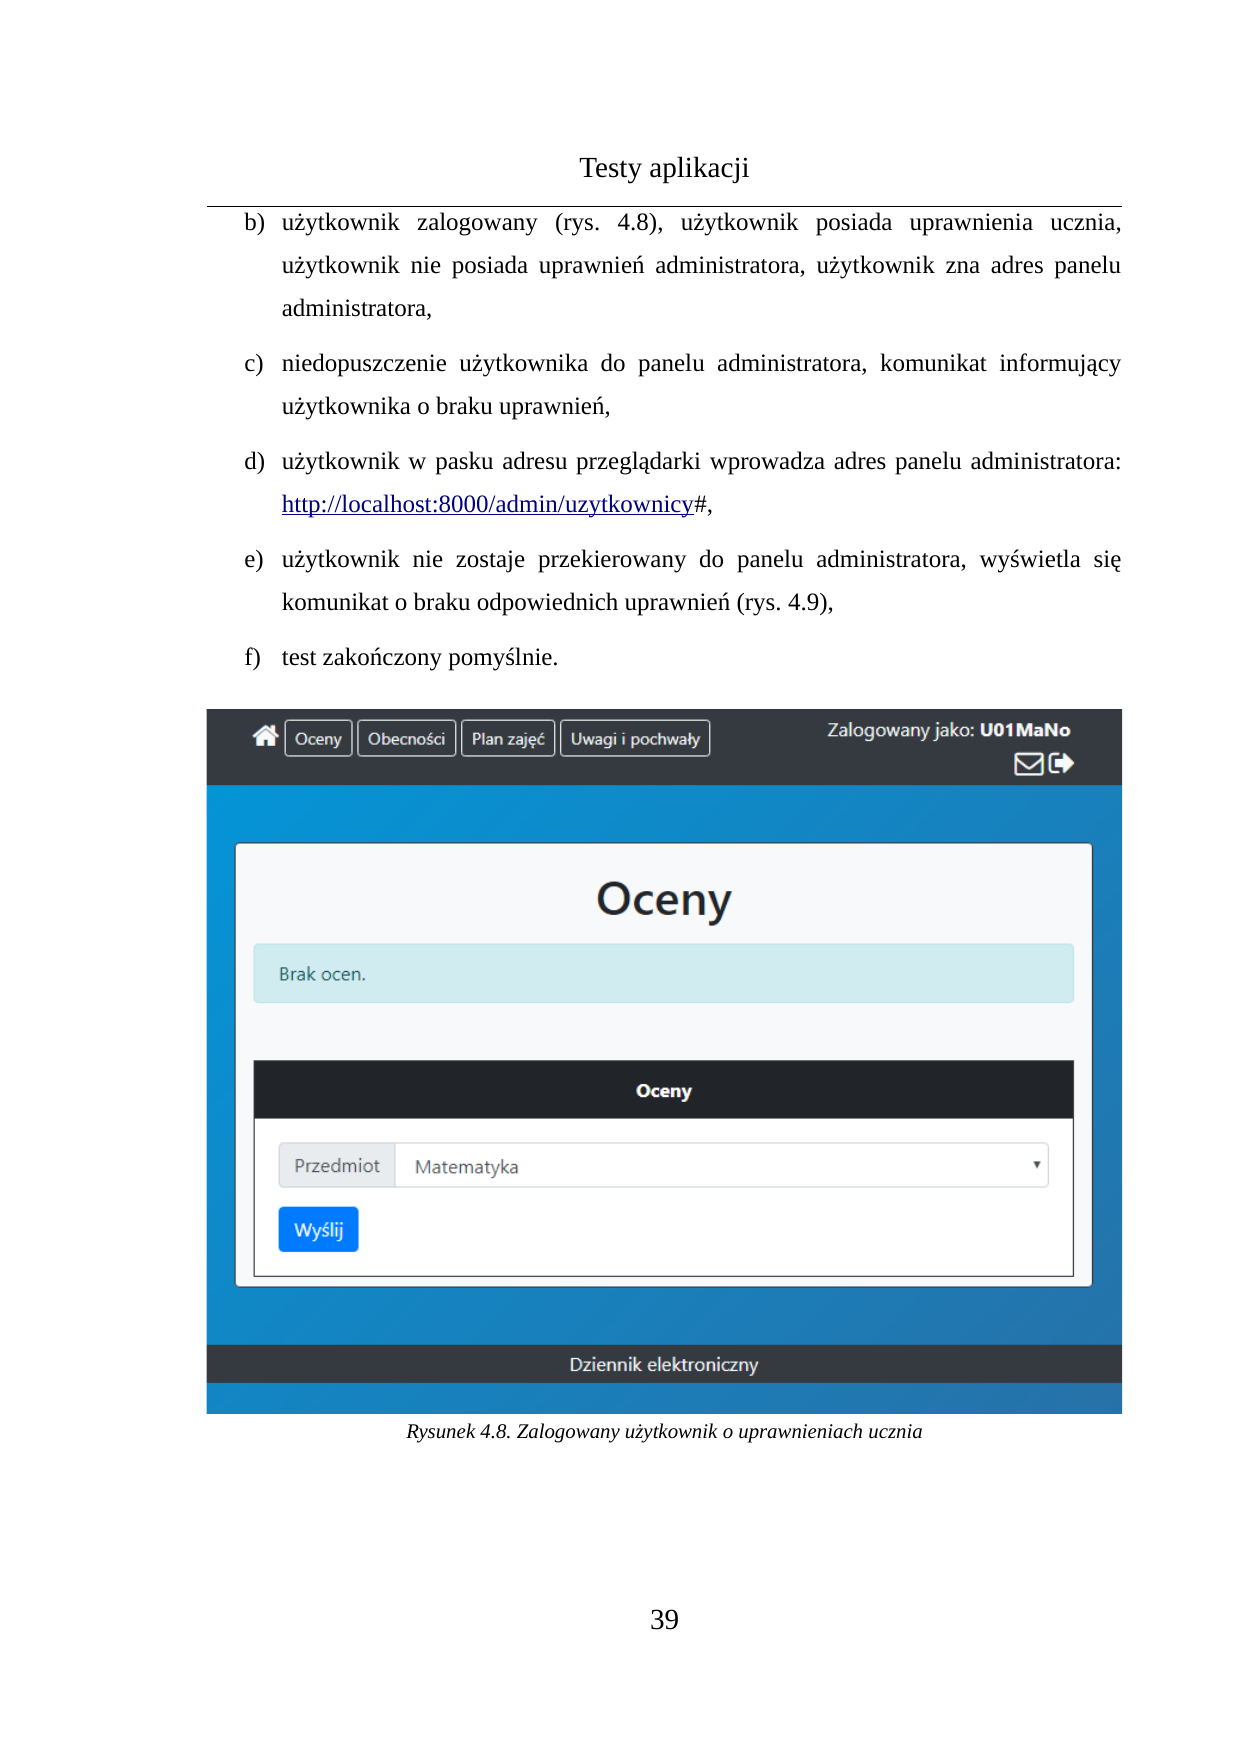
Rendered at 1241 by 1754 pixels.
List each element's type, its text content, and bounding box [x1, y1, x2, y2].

list użytkownik w pasku adresu przeglądarki wprowadza adres panelu administratora: http://localhost:8000/admin/uzytkownicy#, [244, 446, 1122, 518]
list niedopuszczenie użytkownika do panelu administratora, komunikat informujący użytkownika o braku uprawnień, [244, 348, 1122, 420]
list użytkownik zalogowany (rys. 4.8), użytkownik posiada uprawnienia ucznia, użytkownik nie posiada uprawnień administratora, użytkownik zna adres panelu administratora, [244, 207, 1122, 322]
picture [206, 709, 1123, 1414]
text Rysunek 4.8. Zalogowany użytkownik o uprawnieniach ucznia [207, 1414, 1122, 1443]
list test zakończony pomyślnie. [244, 642, 1122, 671]
list użytkownik nie zostaje przekierowany do panelu administratora, wyświetla się komunikat o braku odpowiednich uprawnień (rys. 4.9), [244, 544, 1122, 616]
